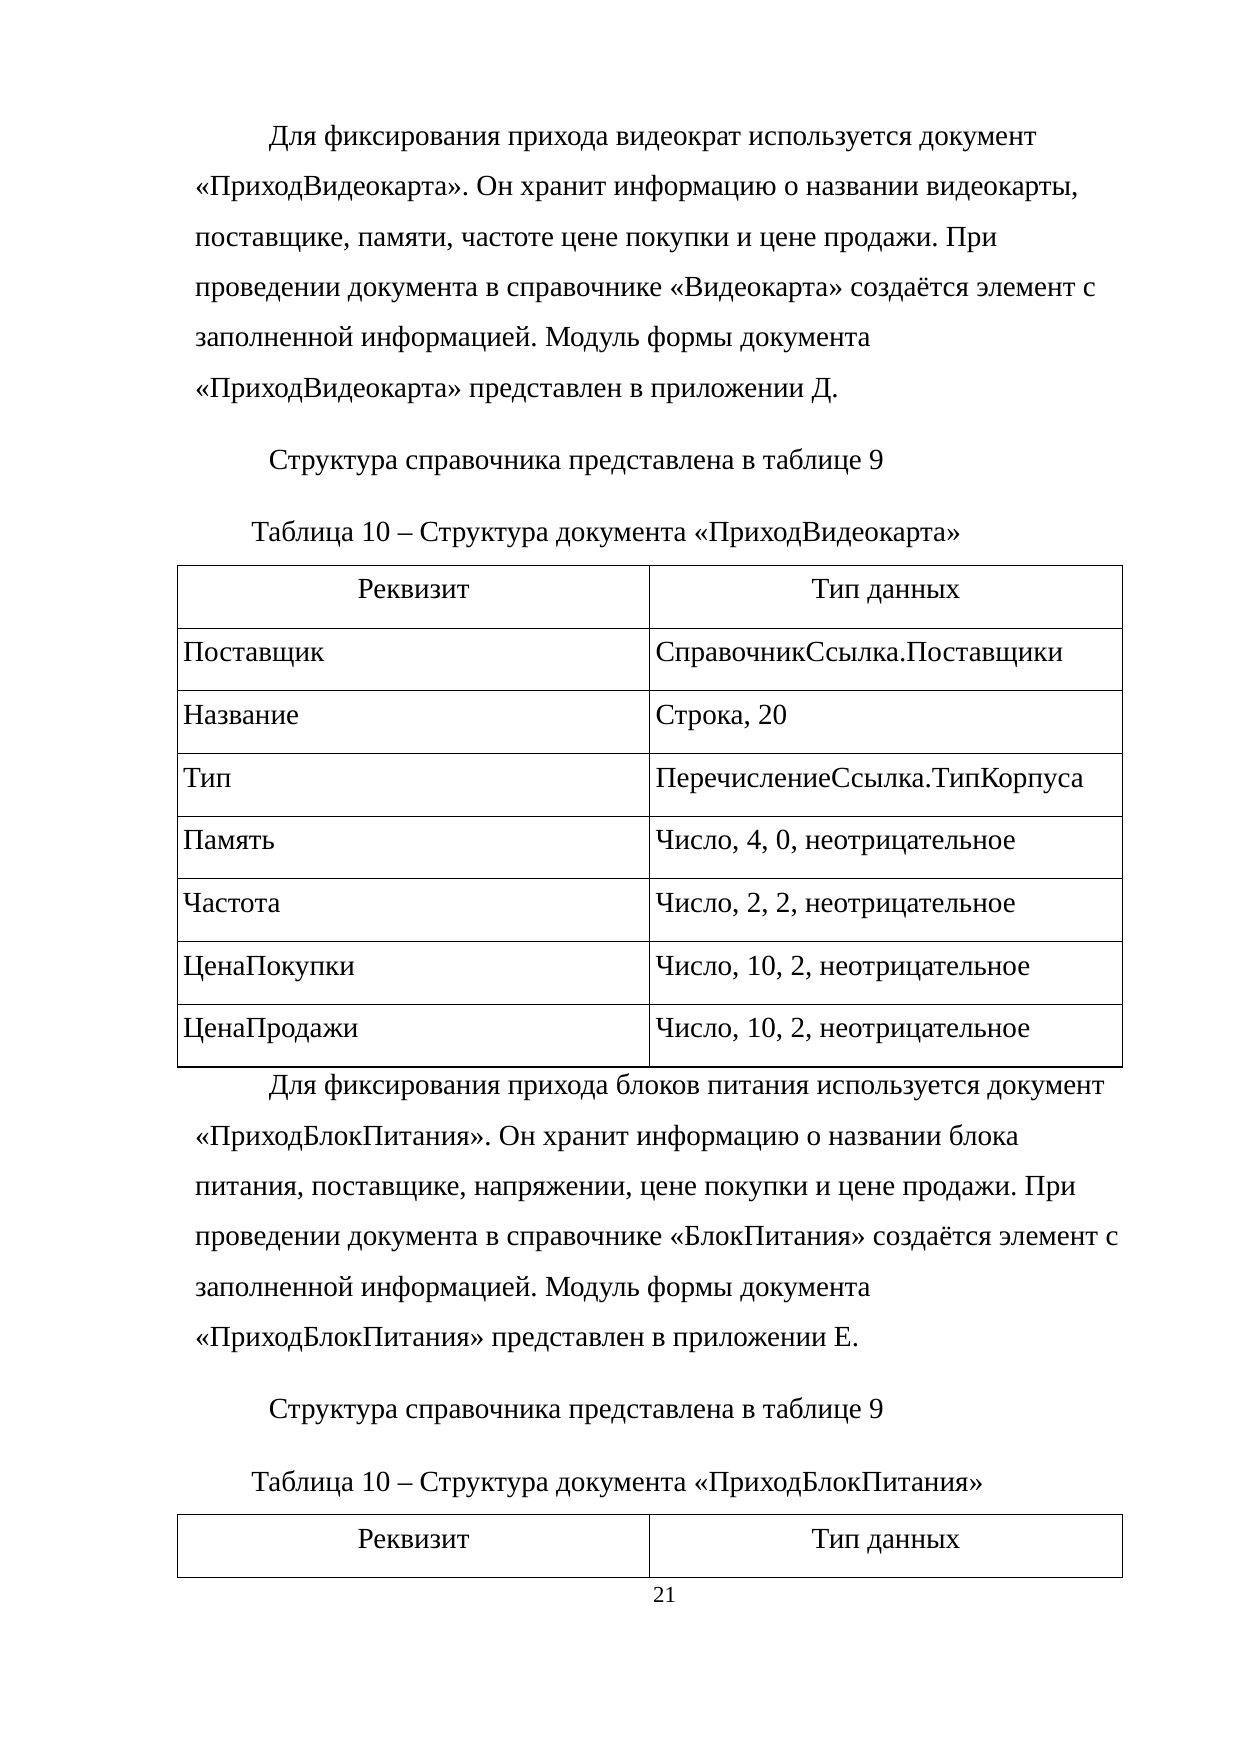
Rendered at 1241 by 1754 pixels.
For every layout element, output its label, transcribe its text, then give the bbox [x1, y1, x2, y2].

table_cell Число, 4, 0, неотрицательное [650, 817, 1122, 878]
text Структура справочника представлена в таблице 9 [195, 1391, 1122, 1425]
table_cell Частота [178, 879, 649, 941]
table_cell Число, 10, 2, неотрицательное [650, 1005, 1122, 1066]
text Структура справочника представлена в таблице 9 [195, 442, 1122, 476]
table_header Тип данных [650, 1515, 1122, 1577]
table_header Тип данных [650, 566, 1122, 627]
table_cell СправочникСсылка.Поставщики [650, 629, 1122, 690]
text Для фиксирования прихода видеократ используется документ «ПриходВидеокарта». Он хранит информацию о названии видеокарты, поставщике, памяти, частоте цене покупки и цене продажи. При проведении документа в справочнике «Видеокарта» создаётся элемент с заполненной информацией. Модуль формы документа «ПриходВидеокарта» представлен в приложении Д. [195, 118, 1122, 403]
table_cell Название [178, 691, 649, 753]
table_cell Строка, 20 [650, 691, 1122, 753]
table_cell ЦенаПокупки [178, 942, 649, 1004]
table_cell Память [178, 817, 649, 878]
table_cell ПеречислениеСсылка.ТипКорпуса [650, 754, 1122, 816]
table_header Реквизит [178, 566, 649, 627]
text Таблица 10 – Структура документа «ПриходВидеокарта» [177, 514, 1122, 548]
table_cell Тип [178, 754, 649, 816]
text Таблица 10 – Структура документа «ПриходБлокПитания» [177, 1464, 1122, 1497]
table_cell Число, 10, 2, неотрицательное [650, 942, 1122, 1004]
table_cell Поставщик [178, 629, 649, 690]
text Для фиксирования прихода блоков питания используется документ «ПриходБлокПитания». Он хранит информацию о названии блока питания, поставщике, напряжении, цене покупки и цене продажи. При проведении документа в справочнике «БлокПитания» создаётся элемент с заполненной информацией. Модуль формы документа «ПриходБлокПитания» представлен в приложении Е. [195, 1068, 1122, 1353]
table_header Реквизит [178, 1515, 649, 1577]
table_cell Число, 2, 2, неотрицательное [650, 879, 1122, 941]
table_cell ЦенаПродажи [178, 1005, 649, 1066]
